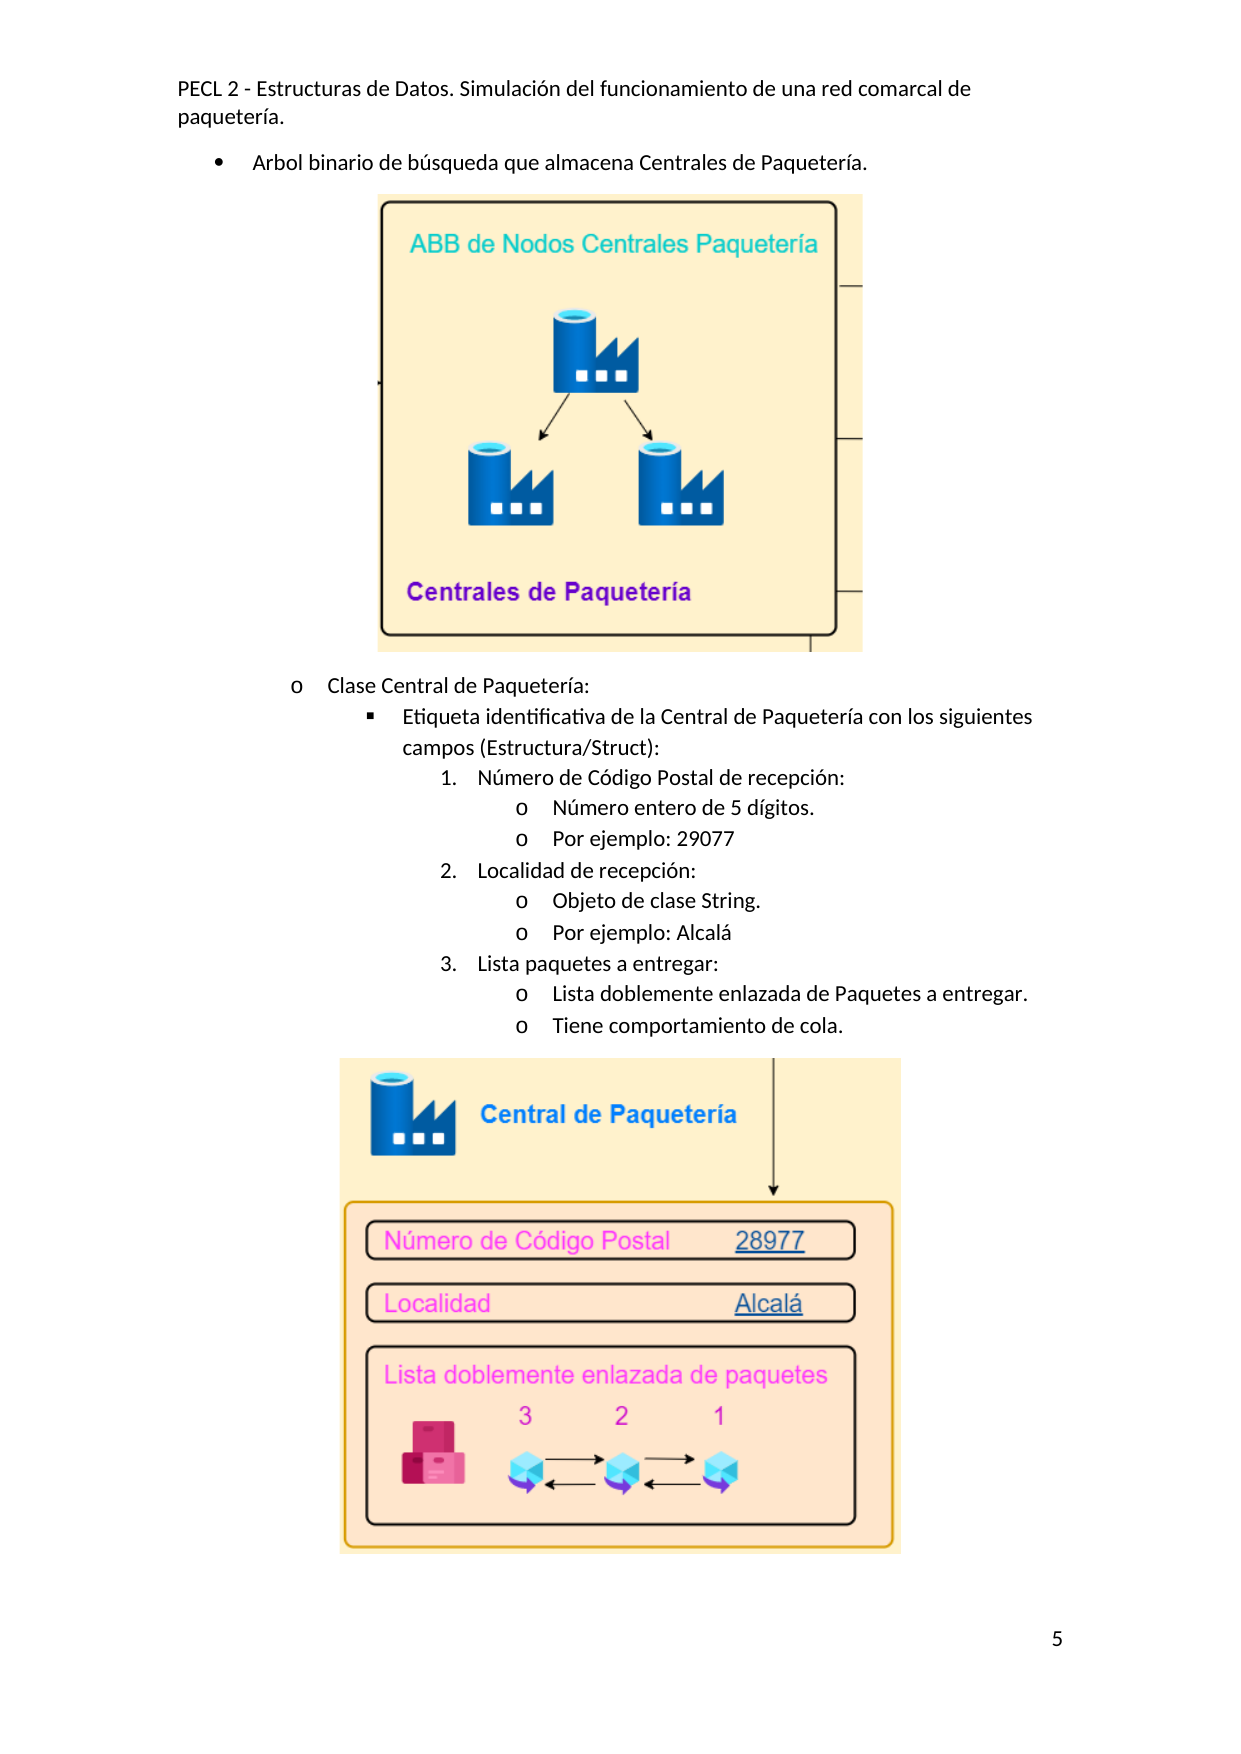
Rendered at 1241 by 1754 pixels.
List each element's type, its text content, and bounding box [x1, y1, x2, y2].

list Por ejemplo: Alcalá [515, 918, 1063, 947]
picture [339, 1058, 901, 1554]
list Localidad de recepción: [440, 856, 1063, 884]
list Arbol binario de búsqueda que almacena Centrales de Paquetería. [215, 148, 1063, 176]
list Por ejemplo: 29077 [515, 824, 1063, 854]
picture [377, 194, 863, 652]
list Clase Central de Paquetería: [290, 671, 1063, 700]
list Objeto de clase String. [515, 886, 1063, 915]
list Lista doblemente enlazada de Paquetes a entregar. [515, 979, 1063, 1008]
list Número de Código Postal de recepción: [440, 763, 1063, 791]
list Número entero de 5 dígitos. [515, 793, 1063, 822]
list Lista paquetes a entregar: [440, 949, 1063, 977]
list Etiqueta identificativa de la Central de Paquetería con los siguientes campos (Estructura/Struct): [365, 702, 1063, 761]
list Tiene comportamiento de cola. [515, 1011, 1063, 1040]
